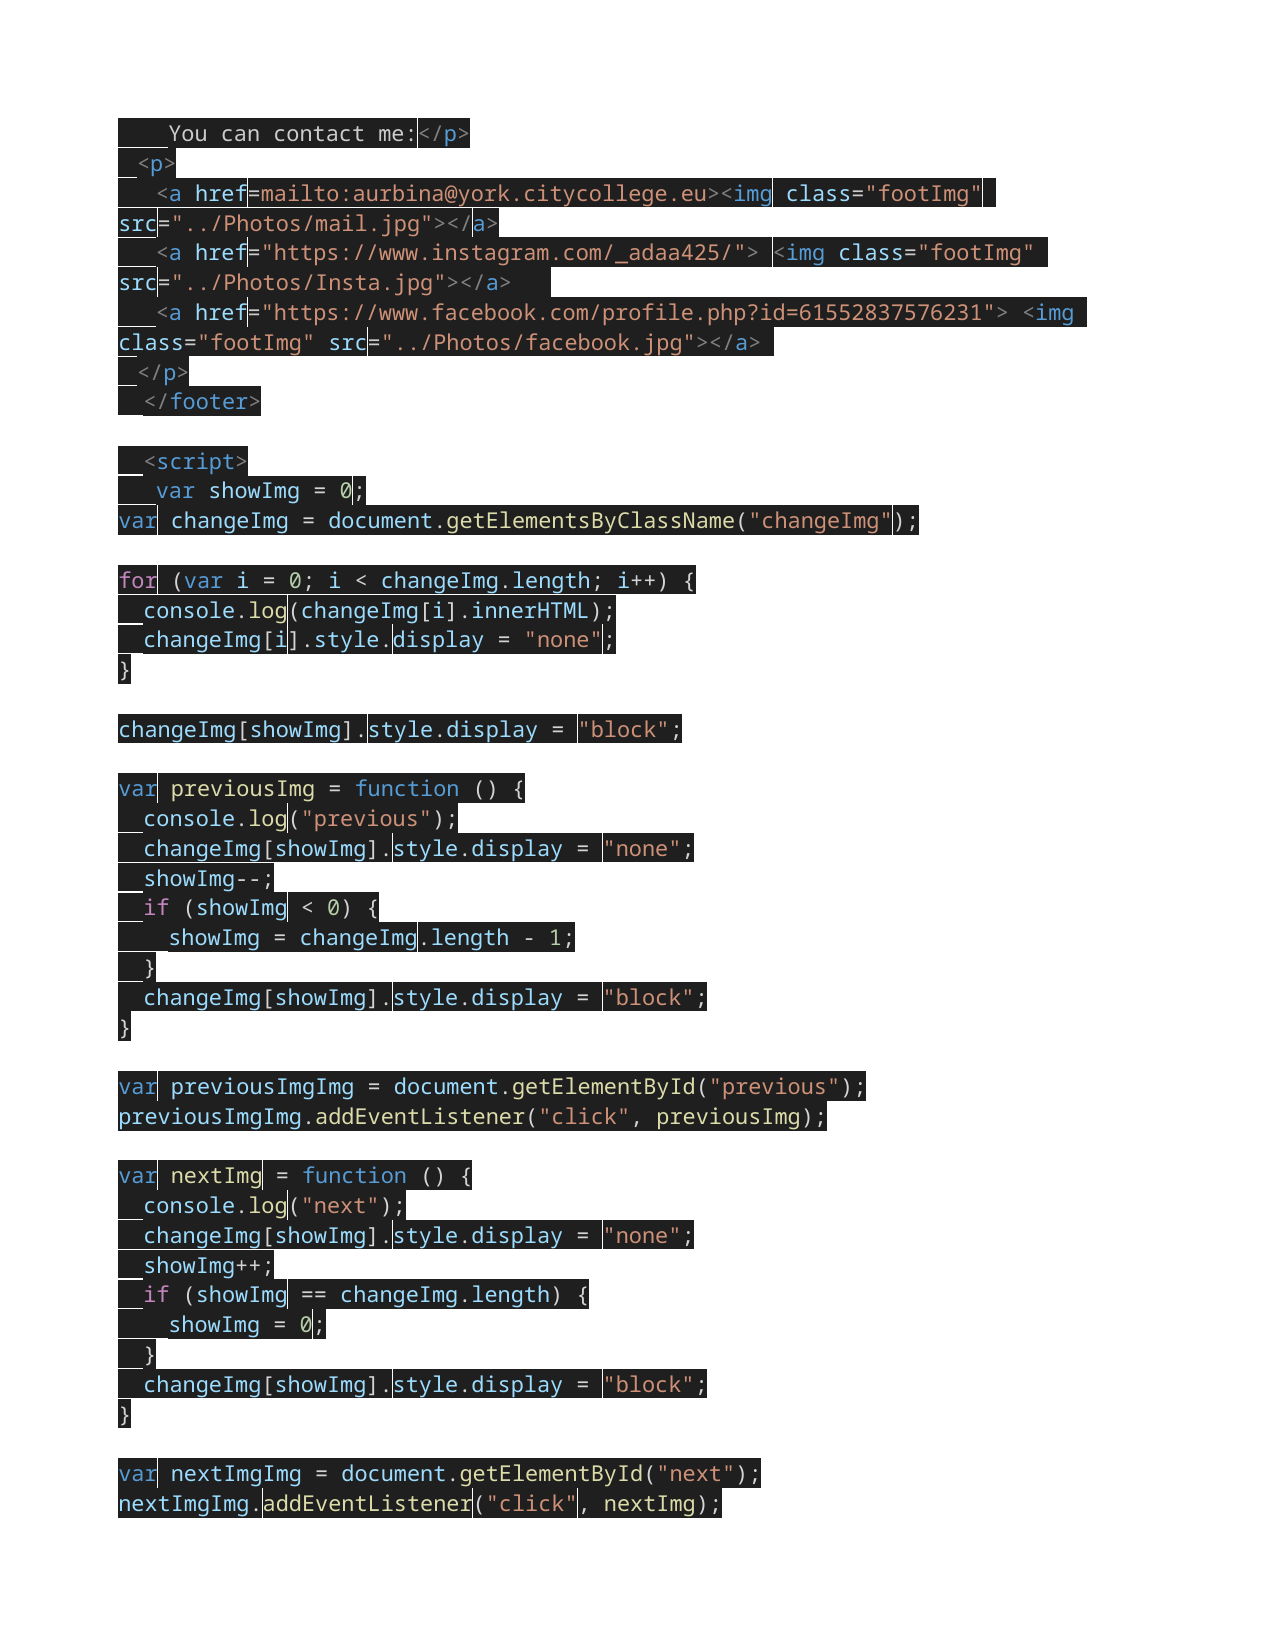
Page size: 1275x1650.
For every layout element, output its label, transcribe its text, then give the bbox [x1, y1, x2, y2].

text } [118, 1339, 1157, 1369]
text changeImg[showImg].style.display = "none"; [118, 1220, 1157, 1249]
text console.log("previous"); [118, 803, 1157, 833]
text if (showImg < 0) { [118, 892, 1157, 922]
text </p> [118, 356, 1157, 386]
text } [118, 1011, 1157, 1041]
text changeImg[showImg].style.display = "block"; [118, 982, 1157, 1011]
text console.log("next"); [118, 1190, 1157, 1220]
text changeImg[showImg].style.display = "block"; [118, 1369, 1157, 1398]
text <a href="https://www.instagram.com/_adaa425/"> <img class="footImg" src="../Photos/Insta.jpg"></a> [118, 237, 1157, 297]
text </footer> [118, 386, 1157, 416]
text if (showImg == changeImg.length) { [118, 1279, 1157, 1309]
text var nextImgImg = document.getElementById("next"); [118, 1458, 1157, 1488]
text var showImg = 0; [118, 476, 1157, 505]
text changeImg[showImg].style.display = "block"; [118, 714, 1157, 743]
text } [118, 654, 1157, 684]
text var previousImgImg = document.getElementById("previous"); [118, 1071, 1157, 1101]
text var previousImg = function () { [118, 773, 1157, 803]
text You can contact me:</p> [118, 118, 1157, 148]
text var changeImg = document.getElementsByClassName("changeImg"); [118, 505, 1157, 535]
text var nextImg = function () { [118, 1160, 1157, 1190]
text changeImg[showImg].style.display = "none"; [118, 833, 1157, 862]
text previousImgImg.addEventListener("click", previousImg); [118, 1101, 1157, 1131]
text showImg = changeImg.length - 1; [118, 922, 1157, 952]
text console.log(changeImg[i].innerHTML); [118, 594, 1157, 624]
text changeImg[i].style.display = "none"; [118, 624, 1157, 654]
text showImg--; [118, 862, 1157, 892]
text } [118, 952, 1157, 982]
text <p> [118, 148, 1157, 178]
text showImg = 0; [118, 1309, 1157, 1339]
text } [118, 1398, 1157, 1428]
text nextImgImg.addEventListener("click", nextImg); [118, 1488, 1157, 1518]
text <a href=mailto:aurbina@york.citycollege.eu><img class="footImg" src="../Photos/mail.jpg"></a> [118, 178, 1157, 237]
text for (var i = 0; i < changeImg.length; i++) { [118, 565, 1157, 594]
text <a href="https://www.facebook.com/profile.php?id=61552837576231"> <img class="footImg" src="../Photos/facebook.jpg"></a> [118, 297, 1157, 356]
text <script> [118, 446, 1157, 476]
text showImg++; [118, 1249, 1157, 1279]
